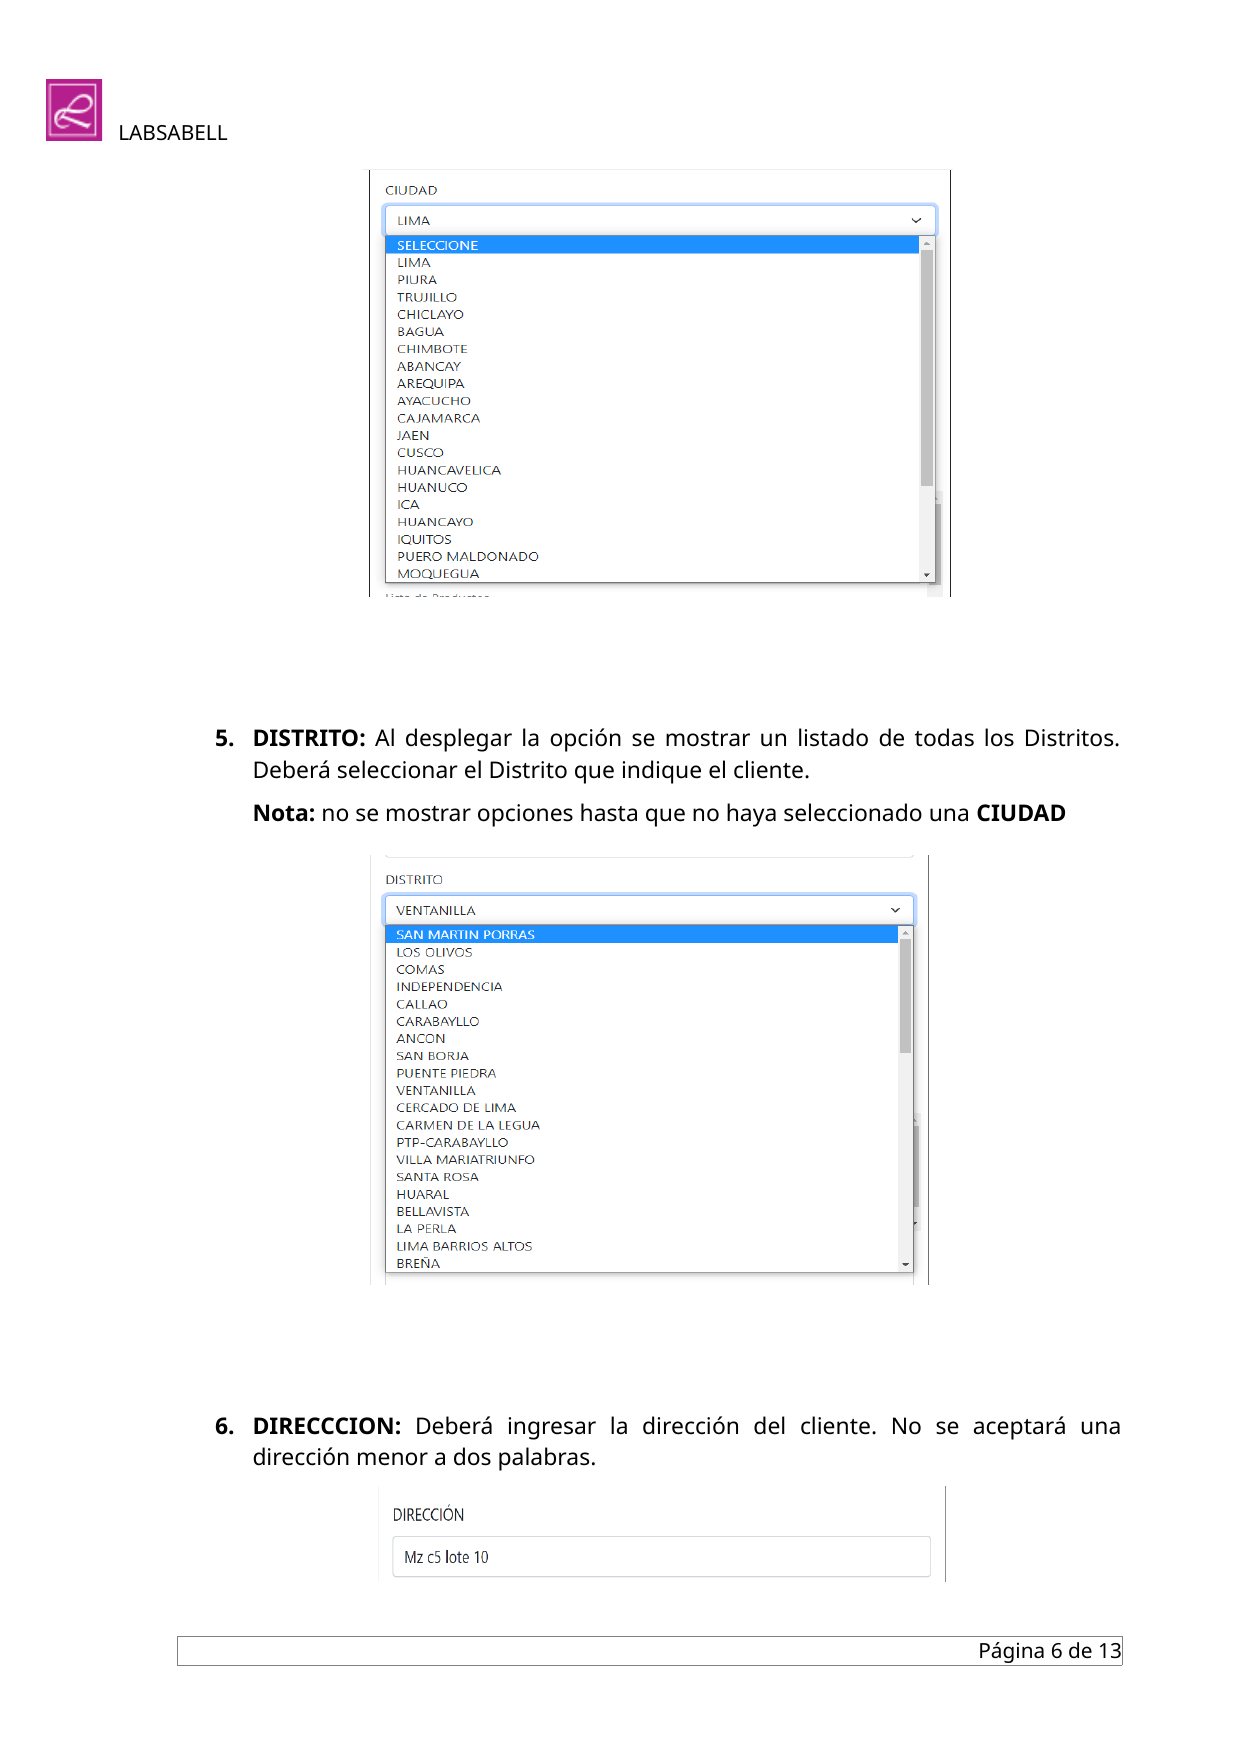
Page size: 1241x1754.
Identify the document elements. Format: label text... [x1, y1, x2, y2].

list DIRECCCION: Deberá ingresar la dirección del cliente. No se aceptará una dirección menor a dos palabras. [215, 1410, 1122, 1472]
list DISTRITO: Al desplegar la opción se mostrar un listado de todas los Distritos. Deberá seleccionar el Distrito que indique el cliente. [215, 722, 1122, 785]
text Nota: no se mostrar opciones hasta que no haya seleccionado una CIUDAD [252, 797, 1122, 828]
